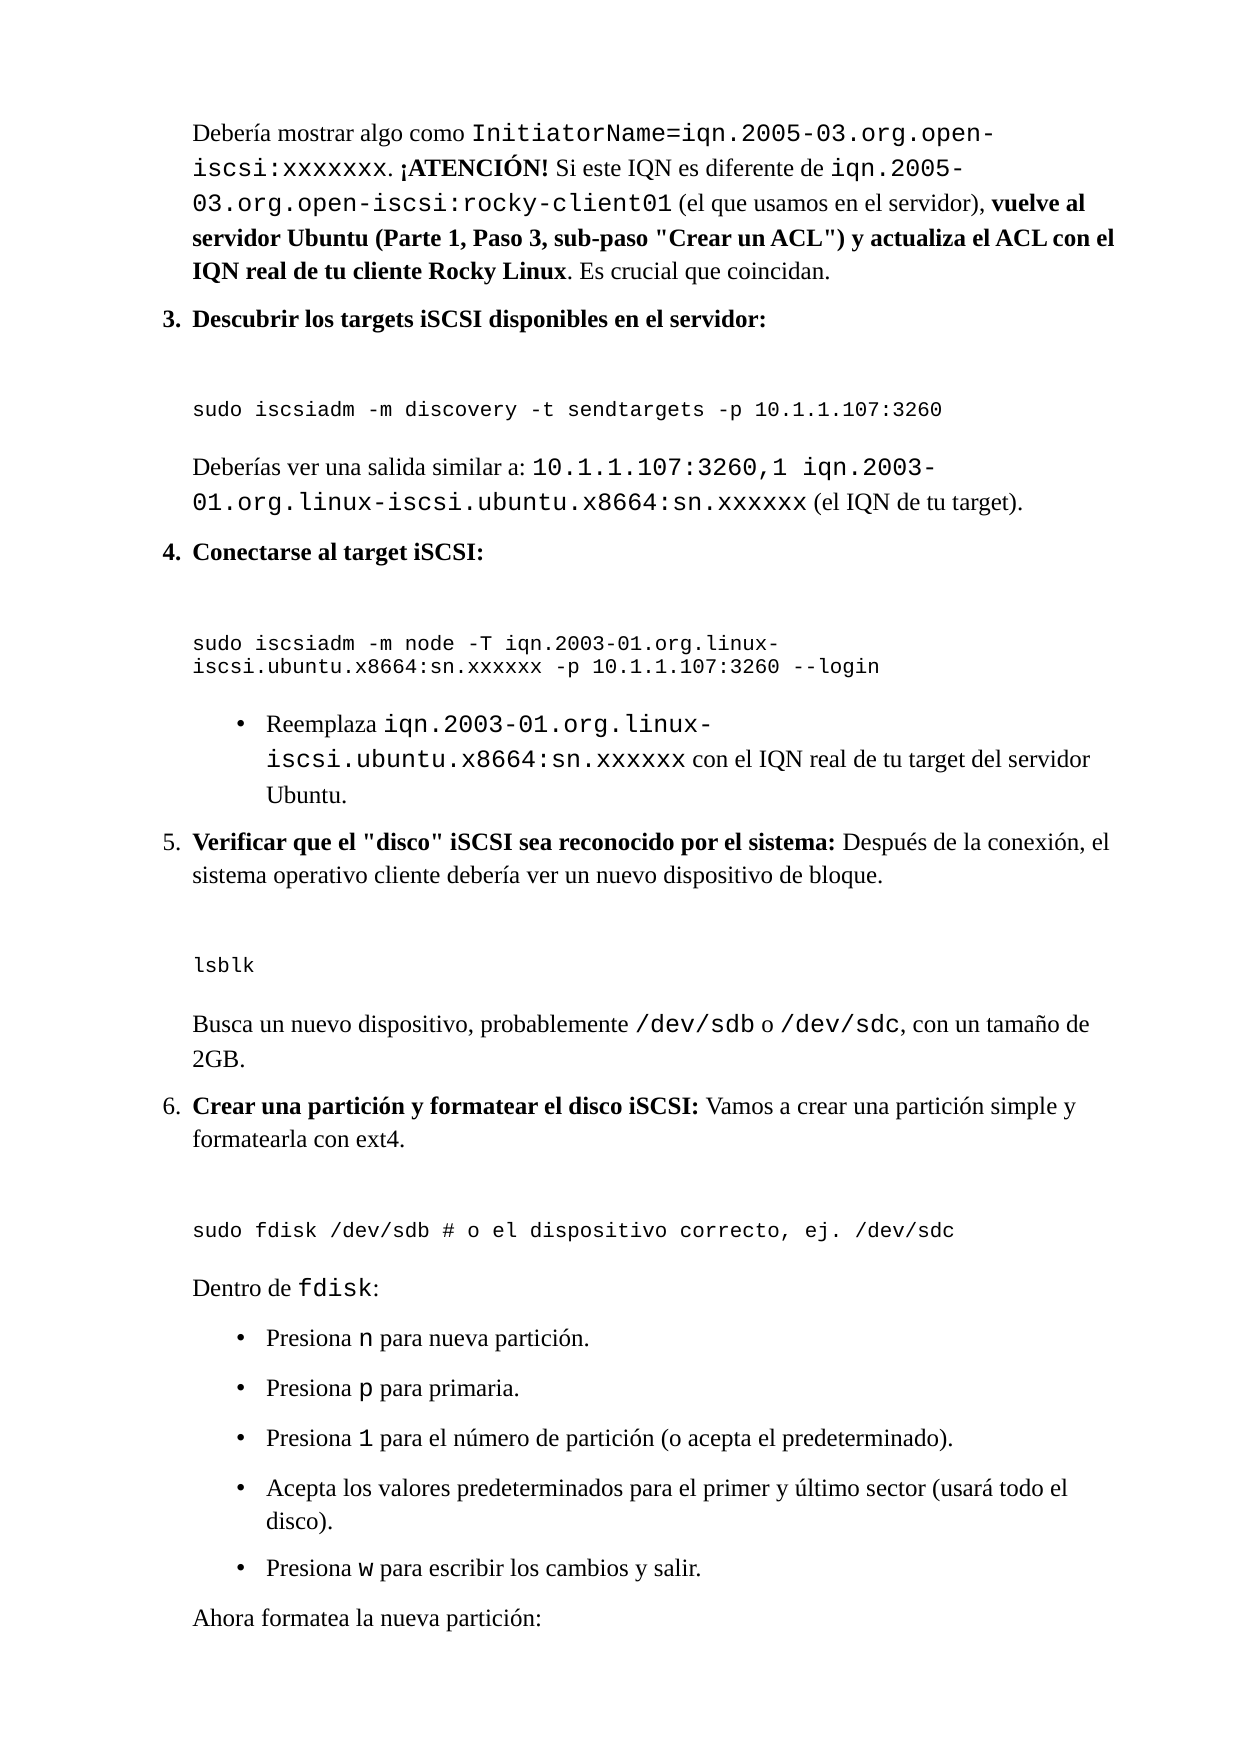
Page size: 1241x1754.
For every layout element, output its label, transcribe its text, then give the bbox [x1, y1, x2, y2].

list Presiona n para nueva partición. [236, 1323, 1122, 1353]
list Descubrir los targets iSCSI disponibles en el servidor: [162, 304, 1122, 333]
list Acepta los valores predeterminados para el primer y último sector (usará todo el disco). [236, 1473, 1122, 1534]
list Presiona 1 para el número de partición (o acepta el predeterminado). [236, 1423, 1122, 1453]
list Conectarse al target iSCSI: [162, 537, 1122, 566]
list lsblk [162, 956, 1122, 979]
list sudo fdisk /dev/sdb # o el dispositivo correcto, ej. /dev/sdc [162, 1219, 1122, 1243]
list Reemplaza iqn.2003-01.org.linux-iscsi.ubuntu.x8664:sn.xxxxxx con el IQN real de tu target del servidor Ubuntu. [236, 709, 1122, 808]
list Presiona w para escribir los cambios y salir. [236, 1553, 1122, 1584]
list sudo iscsiadm -m discovery -t sendtargets -p 10.1.1.107:3260 [162, 399, 1122, 423]
list Debería mostrar algo como InitiatorName=iqn.2005-03.org.open-iscsi:xxxxxxx. ¡ATENCIÓN! Si este IQN es diferente de iqn.2005-03.org.open-iscsi:rocky-client01 (el que usamos en el servidor), vuelve al servidor Ubuntu (Parte 1, Paso 3, sub-paso "Crear un ACL") y actualiza el ACL con el IQN real de tu cliente Rocky Linux. Es crucial que coincidan. [162, 118, 1122, 285]
list Crear una partición y formatear el disco iSCSI: Vamos a crear una partición simple y formatearla con ext4. [162, 1091, 1122, 1153]
list Busca un nuevo dispositivo, probablemente /dev/sdb o /dev/sdc, con un tamaño de 2GB. [162, 1009, 1122, 1072]
list Ahora formatea la nueva partición: [162, 1603, 1122, 1632]
list Deberías ver una salida similar a: 10.1.1.107:3260,1 iqn.2003-01.org.linux-iscsi.ubuntu.x8664:sn.xxxxxx (el IQN de tu target). [162, 452, 1122, 518]
list Verificar que el "disco" iSCSI sea reconocido por el sistema: Después de la conexión, el sistema operativo cliente debería ver un nuevo dispositivo de bloque. [162, 827, 1122, 889]
list Presiona p para primaria. [236, 1373, 1122, 1403]
list Dentro de fdisk: [162, 1273, 1122, 1303]
list sudo iscsiadm -m node -T iqn.2003-01.org.linux-iscsi.ubuntu.x8664:sn.xxxxxx -p 10.1.1.107:3260 --login [162, 633, 1122, 680]
